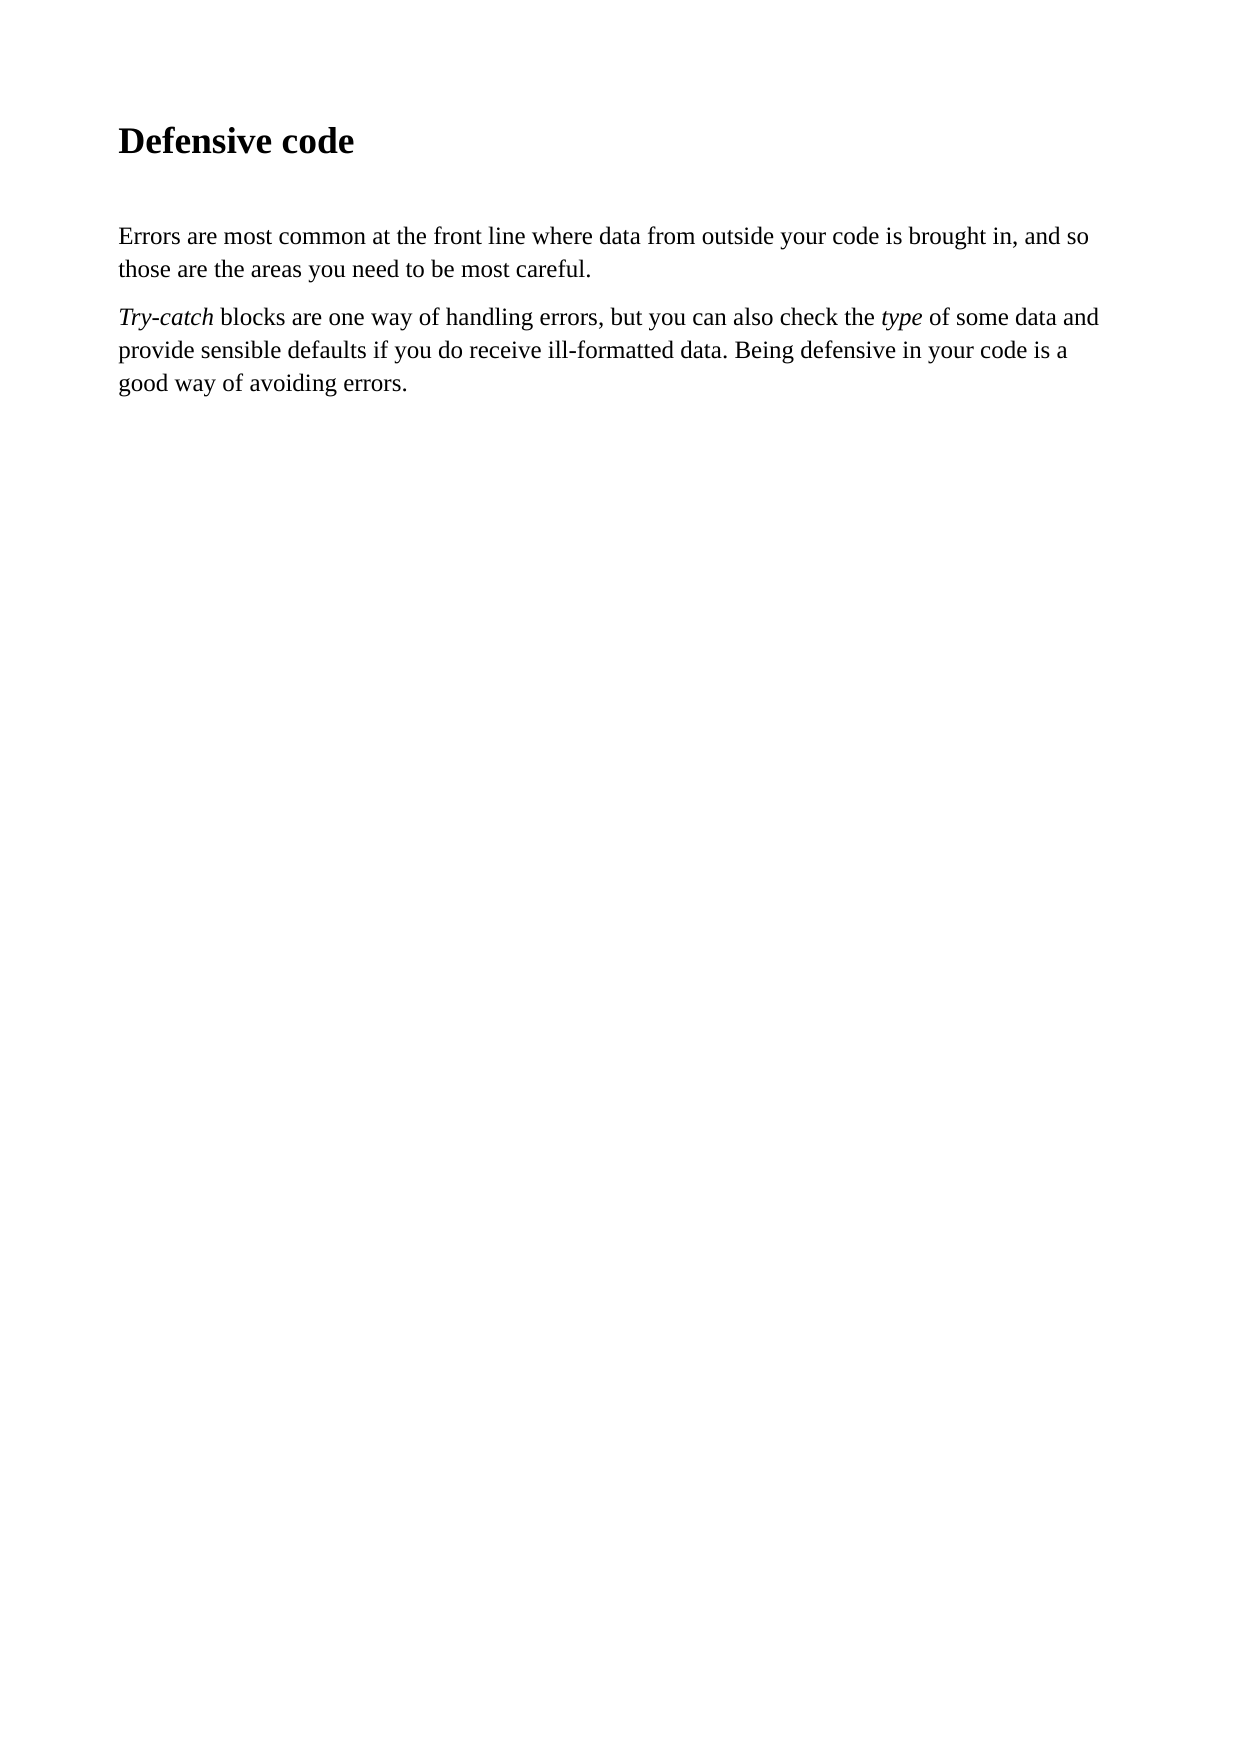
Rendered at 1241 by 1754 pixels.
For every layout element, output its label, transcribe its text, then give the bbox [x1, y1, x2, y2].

subtitle Defensive code [118, 118, 1122, 161]
text Try-catch blocks are one way of handling errors, but you can also check the type of some data and provide sensible defaults if you do receive ill-formatted data. Being defensive in your code is a good way of avoiding errors. [118, 302, 1122, 397]
text Errors are most common at the front line where data from outside your code is brought in, and so those are the areas you need to be most careful. [118, 221, 1122, 283]
